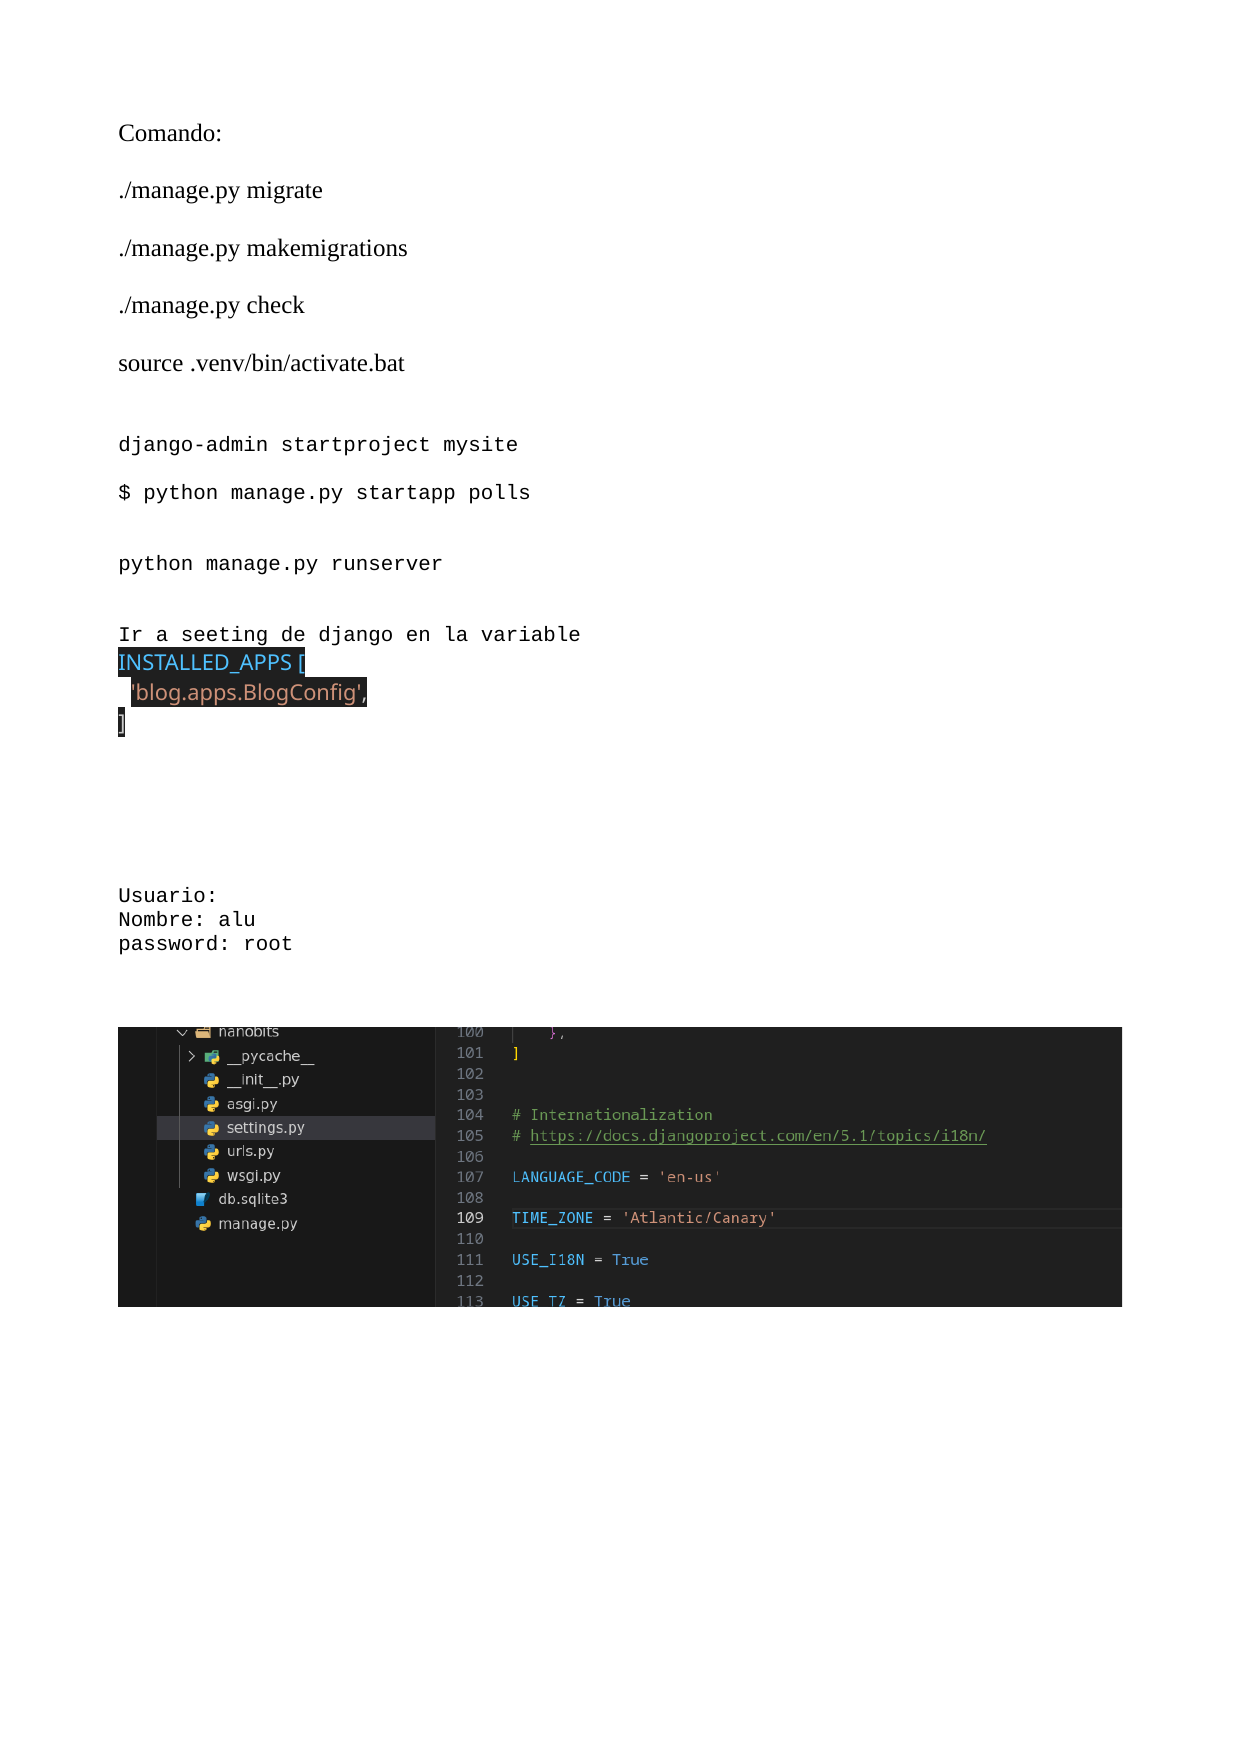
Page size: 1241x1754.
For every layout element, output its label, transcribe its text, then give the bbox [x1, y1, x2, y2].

text Ir a seeting de django en la variable INSTALLED_APPS [ [118, 623, 1122, 677]
text python manage.py runserver [118, 553, 1122, 576]
text source .venv/bin/activate.bat [118, 348, 1122, 377]
text Comando: [118, 118, 1122, 147]
text $ python manage.py startapp polls [118, 482, 1122, 505]
text 'blog.apps.BlogConfig', [118, 677, 1122, 707]
picture [118, 1027, 1123, 1307]
text Nombre: alu [118, 909, 1122, 933]
text ] [118, 707, 1122, 886]
text ./manage.py migrate [118, 176, 1122, 204]
text password: root [118, 933, 1122, 956]
text ./manage.py makemigrations [118, 233, 1122, 262]
text ./manage.py check [118, 291, 1122, 319]
text Usuario: [118, 886, 1122, 909]
text django-admin startproject mysite [118, 434, 1122, 458]
